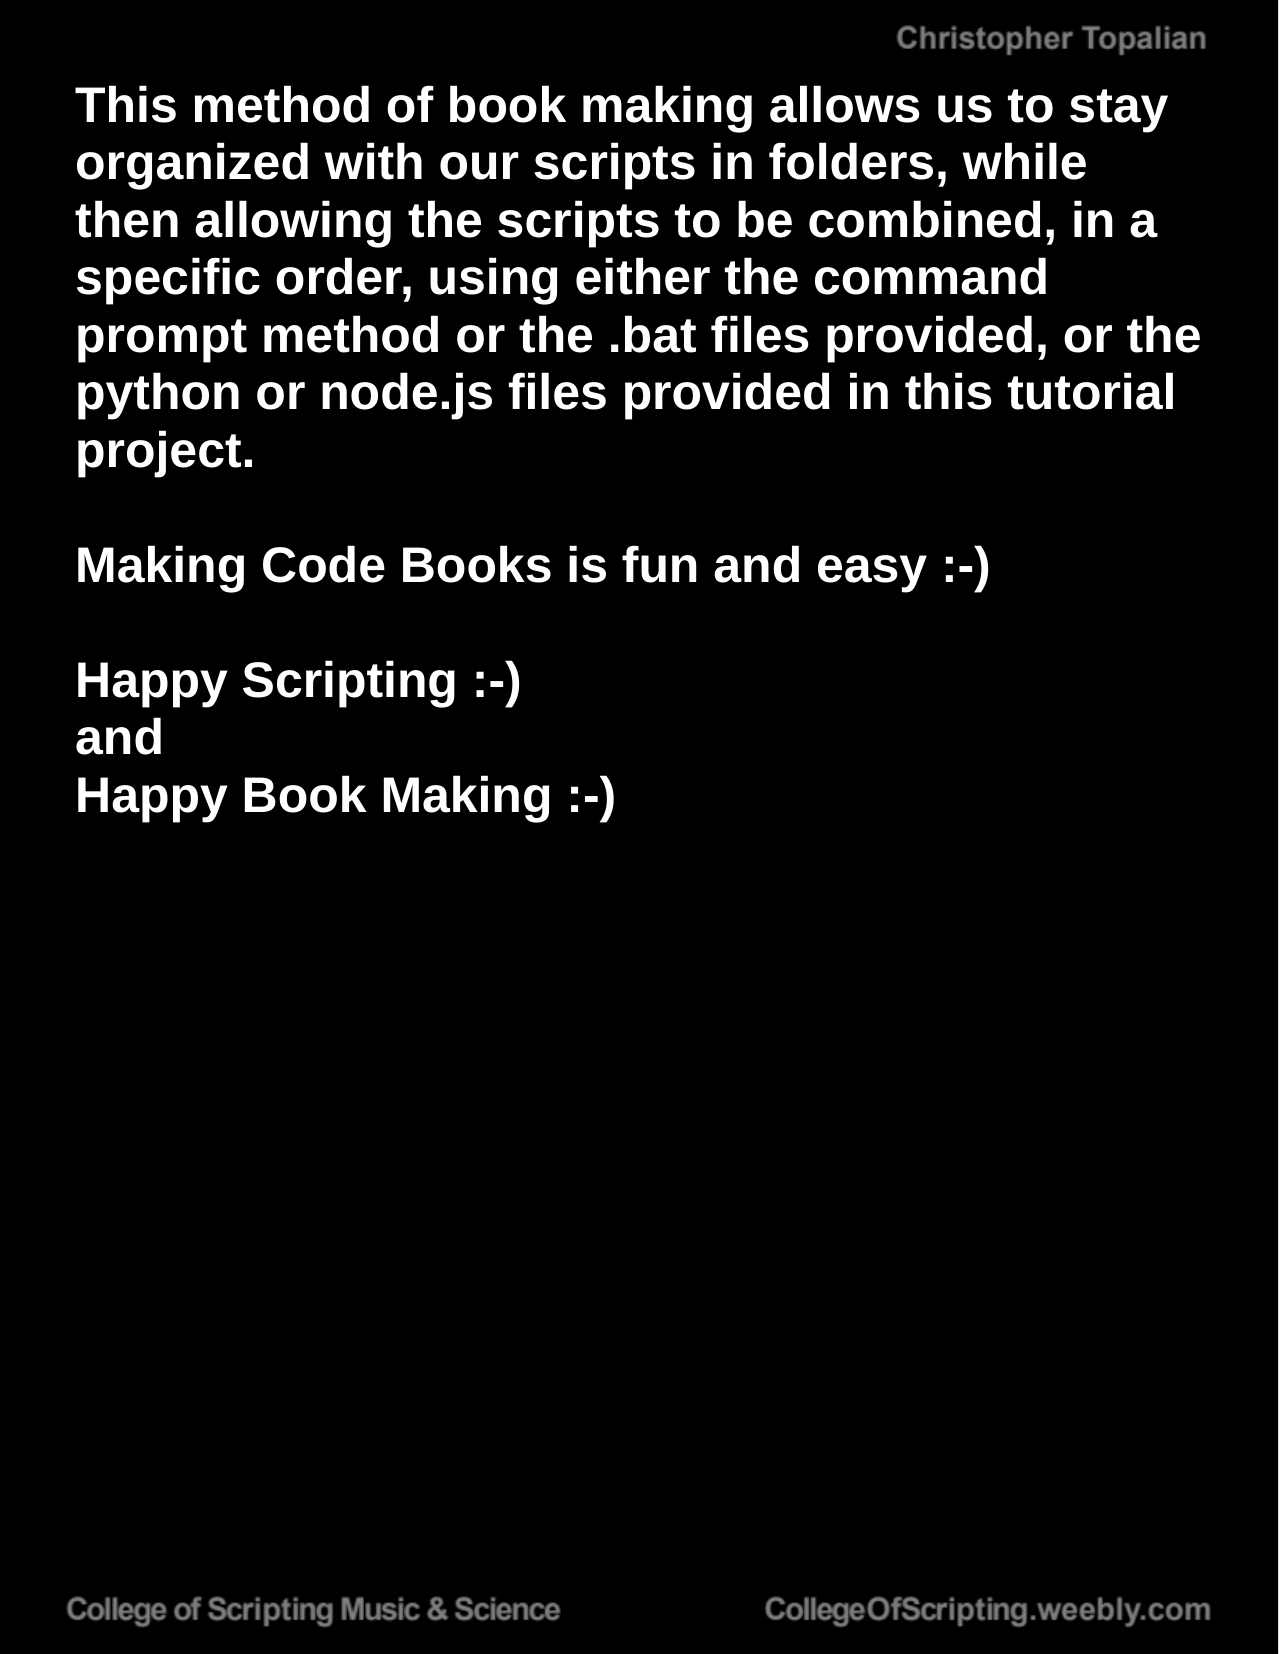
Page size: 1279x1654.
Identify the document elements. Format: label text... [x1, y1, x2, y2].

text This method of book making allows us to stay organized with our scripts in folders, while then allowing the scripts to be combined, in a specific order, using either the command prompt method or the .bat files provided, or the python or node.js files provided in this tutorial project. [75, 75, 1203, 477]
text Happy Book Making :-) [75, 765, 1203, 822]
text and [75, 707, 1203, 765]
text Making Code Books is fun and easy :-) [75, 535, 1203, 592]
text Happy Scripting :-) [75, 650, 1203, 707]
